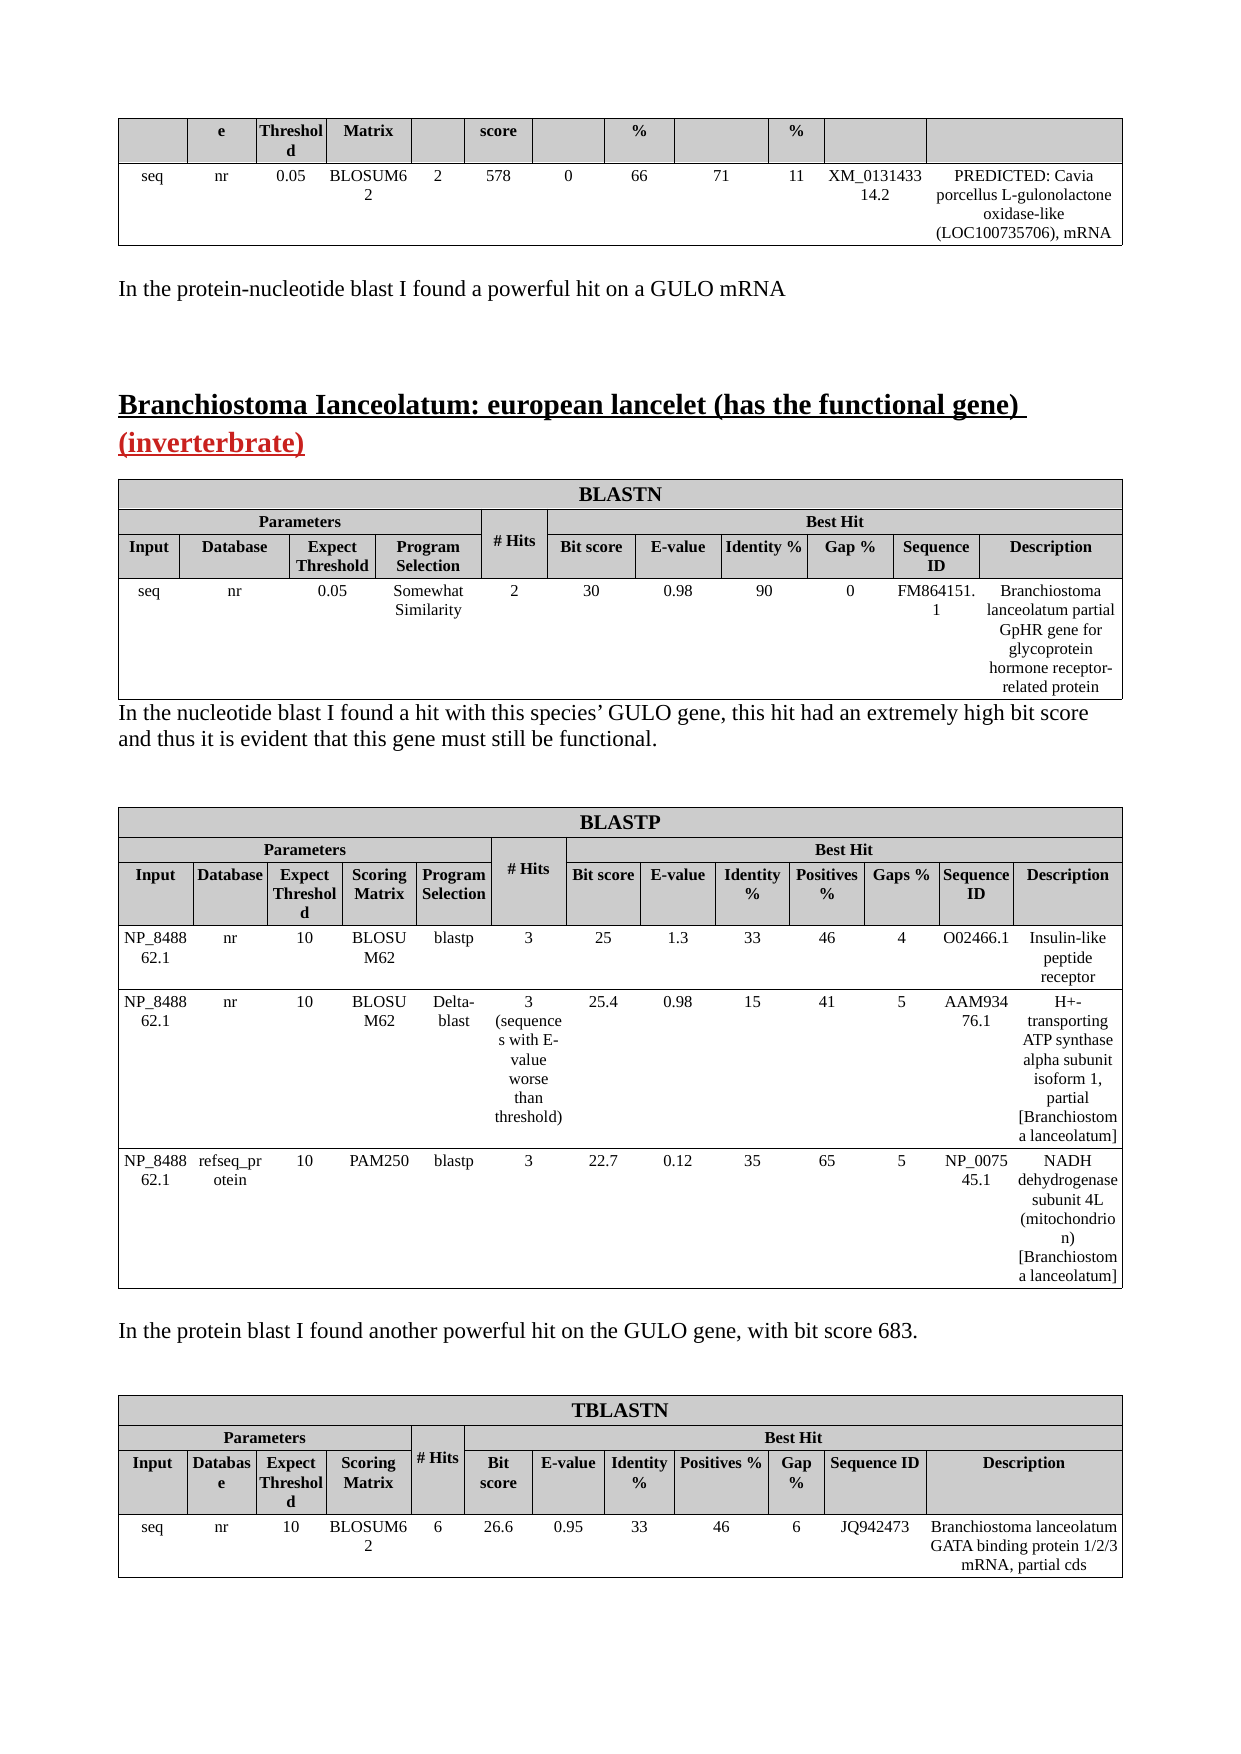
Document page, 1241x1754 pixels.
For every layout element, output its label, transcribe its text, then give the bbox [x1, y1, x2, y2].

table_cell 10 [267, 926, 342, 989]
table_cell Insulin-like peptide receptor [1014, 926, 1122, 989]
table_cell Description [927, 1451, 1122, 1514]
table_cell 46 [790, 926, 864, 989]
table_cell PREDICTED: Cavia porcellus L-gulonolactone oxidase-like (LOC100735706), mRNA [926, 164, 1122, 245]
table_cell NP_848862.1 [119, 926, 193, 989]
table_cell Description [1014, 863, 1122, 925]
table_cell # Hits [412, 1426, 464, 1514]
table_cell NP_007545.1 [939, 1149, 1013, 1288]
table_cell AAM93476.1 [939, 990, 1013, 1148]
table_cell Expect Threshold [268, 863, 342, 925]
table_cell 2 [481, 579, 547, 699]
table_cell 1.3 [640, 926, 715, 989]
table_cell 46 [674, 1515, 768, 1577]
table_cell 0 [807, 579, 893, 699]
table_cell 6 [411, 1515, 464, 1577]
table_cell Gap % [808, 535, 893, 578]
table_cell Input [119, 1451, 187, 1514]
table_cell 0 [532, 164, 604, 245]
table_cell Expect Threshold [257, 1451, 326, 1514]
table_cell score [465, 119, 532, 162]
table_cell 22.7 [566, 1149, 640, 1288]
table_cell Input [119, 535, 179, 578]
table_cell [825, 119, 926, 162]
table_cell 33 [604, 1515, 674, 1577]
table_cell Parameters [119, 510, 481, 534]
table_cell 6 [769, 1515, 824, 1577]
table_cell [412, 119, 464, 162]
table_cell nr [193, 990, 267, 1148]
table_cell e [188, 119, 256, 162]
table_cell Somewhat Similarity [375, 579, 481, 699]
table_cell Branchiostoma lanceolatum GATA binding protein 1/2/3 mRNA, partial cds [926, 1515, 1122, 1577]
table_cell Sequence ID [894, 535, 979, 578]
table_cell E-value [636, 535, 721, 578]
table_cell BLOSUM62 [326, 1515, 411, 1577]
text In the protein blast I found another powerful hit on the GULO gene, with bit score 683. [118, 1317, 1122, 1376]
table_cell Description [980, 535, 1122, 578]
table_cell Bit score [465, 1451, 532, 1514]
table_cell seq [119, 164, 187, 245]
table_cell Scoring Matrix [343, 863, 416, 925]
table_cell 0.95 [532, 1515, 604, 1577]
table_cell nr [193, 926, 267, 989]
table_cell 0.98 [640, 990, 715, 1148]
table_cell Threshold [257, 119, 326, 162]
table_cell blastp [416, 926, 491, 989]
table_cell Database [188, 1451, 256, 1514]
table_cell 66 [604, 164, 674, 245]
table_cell FM864151.1 [893, 579, 979, 699]
table_cell BLOSUM62 [326, 164, 411, 245]
table_cell blastp [416, 1149, 491, 1288]
table_cell Positives % [790, 863, 864, 925]
table_cell Input [119, 863, 193, 925]
table_cell nr [180, 579, 289, 699]
table_cell % [605, 119, 674, 162]
table_cell BLOSUM62 [342, 926, 416, 989]
table_cell Matrix [327, 119, 411, 162]
table_cell 33 [715, 926, 789, 989]
table_cell 4 [864, 926, 939, 989]
table_cell 90 [721, 579, 807, 699]
table_cell refseq_protein [193, 1149, 267, 1288]
table_header BLASTP [119, 808, 1122, 837]
table_cell # Hits [492, 838, 566, 925]
table_cell 30 [548, 579, 635, 699]
table_cell 3 [491, 926, 566, 989]
table_cell O02466.1 [939, 926, 1013, 989]
text In the protein-nucleotide blast I found a powerful hit on a GULO mRNA [118, 246, 1122, 302]
table_cell Best Hit [548, 510, 1122, 534]
table_cell Bit score [567, 863, 640, 925]
table_cell 41 [790, 990, 864, 1148]
table_cell Sequence ID [940, 863, 1013, 925]
table_cell 5 [864, 1149, 939, 1288]
table_cell BLOSUM62 [342, 990, 416, 1148]
table_cell Program Selection [376, 535, 481, 578]
table_cell Expect Threshold [290, 535, 375, 578]
table_cell H+-transporting ATP synthase alpha subunit isoform 1, partial [Branchiostoma lanceolatum] [1014, 990, 1122, 1148]
table_header TBLASTN [119, 1396, 1122, 1425]
table_cell Branchiostoma lanceolatum partial GpHR gene for glycoprotein hormone receptor-related protein [979, 579, 1122, 699]
table_cell NP_848862.1 [119, 990, 193, 1148]
table_cell Database [180, 535, 289, 578]
table_cell nr [187, 164, 256, 245]
table_cell seq [119, 1515, 187, 1577]
table_cell 15 [715, 990, 789, 1148]
table_cell 26.6 [465, 1515, 532, 1577]
table_cell Parameters [119, 1426, 411, 1450]
table_cell [927, 119, 1122, 162]
table_cell [119, 119, 187, 162]
table_cell seq [119, 579, 179, 699]
table_cell Scoring Matrix [327, 1451, 411, 1514]
table_cell 0.05 [289, 579, 375, 699]
table_cell Gap % [769, 1451, 824, 1514]
table_cell Delta-blast [416, 990, 491, 1148]
table_cell E-value [641, 863, 715, 925]
table_cell # Hits [482, 510, 547, 578]
table_cell 3 (sequences with E-value worse than threshold) [491, 990, 566, 1148]
table_cell 25 [566, 926, 640, 989]
table_cell 11 [769, 164, 824, 245]
table_cell Database [194, 863, 267, 925]
table_cell Program Selection [417, 863, 491, 925]
table_cell NADH dehydrogenase subunit 4L (mitochondrion) [Branchiostoma lanceolatum] [1014, 1149, 1122, 1288]
table_cell 35 [715, 1149, 789, 1288]
table_cell Best Hit [465, 1426, 1122, 1450]
table_cell Best Hit [567, 838, 1122, 862]
table_cell 10 [267, 1149, 342, 1288]
table_cell PAM250 [342, 1149, 416, 1288]
table_cell 65 [790, 1149, 864, 1288]
table_cell 0.98 [635, 579, 721, 699]
table_cell 10 [267, 990, 342, 1148]
table_cell [533, 119, 604, 162]
table_cell 0.12 [640, 1149, 715, 1288]
table_cell Parameters [119, 838, 491, 862]
table_cell JQ942473 [824, 1515, 926, 1577]
text In the nucleotide blast I found a hit with this species’ GULO gene, this hit had an extremely high bit score and thus it is evident that this gene must still be functional. [118, 700, 1122, 807]
table_cell Bit score [548, 535, 635, 578]
table_cell 10 [256, 1515, 326, 1577]
table_header BLASTN [119, 480, 1122, 508]
table_cell Gaps % [865, 863, 939, 925]
table_cell % [769, 119, 824, 162]
table_cell 5 [864, 990, 939, 1148]
table_cell 2 [411, 164, 464, 245]
table_cell 578 [465, 164, 532, 245]
table_cell Identity % [605, 1451, 674, 1514]
table_cell 0.05 [256, 164, 326, 245]
table_cell Sequence ID [825, 1451, 926, 1514]
table_cell 3 [491, 1149, 566, 1288]
table_cell 25.4 [566, 990, 640, 1148]
table_cell Identity % [722, 535, 807, 578]
table_cell 71 [674, 164, 768, 245]
table_cell E-value [533, 1451, 604, 1514]
table_cell [675, 119, 768, 162]
text Branchiostoma Ianceolatum: european lancelet (has the functional gene) (inverterbrate) [118, 320, 1122, 459]
table_cell NP_848862.1 [119, 1149, 193, 1288]
table_cell Identity % [716, 863, 789, 925]
table_cell nr [187, 1515, 256, 1577]
table_cell XM_013143314.2 [824, 164, 926, 245]
table_cell Positives % [675, 1451, 768, 1514]
